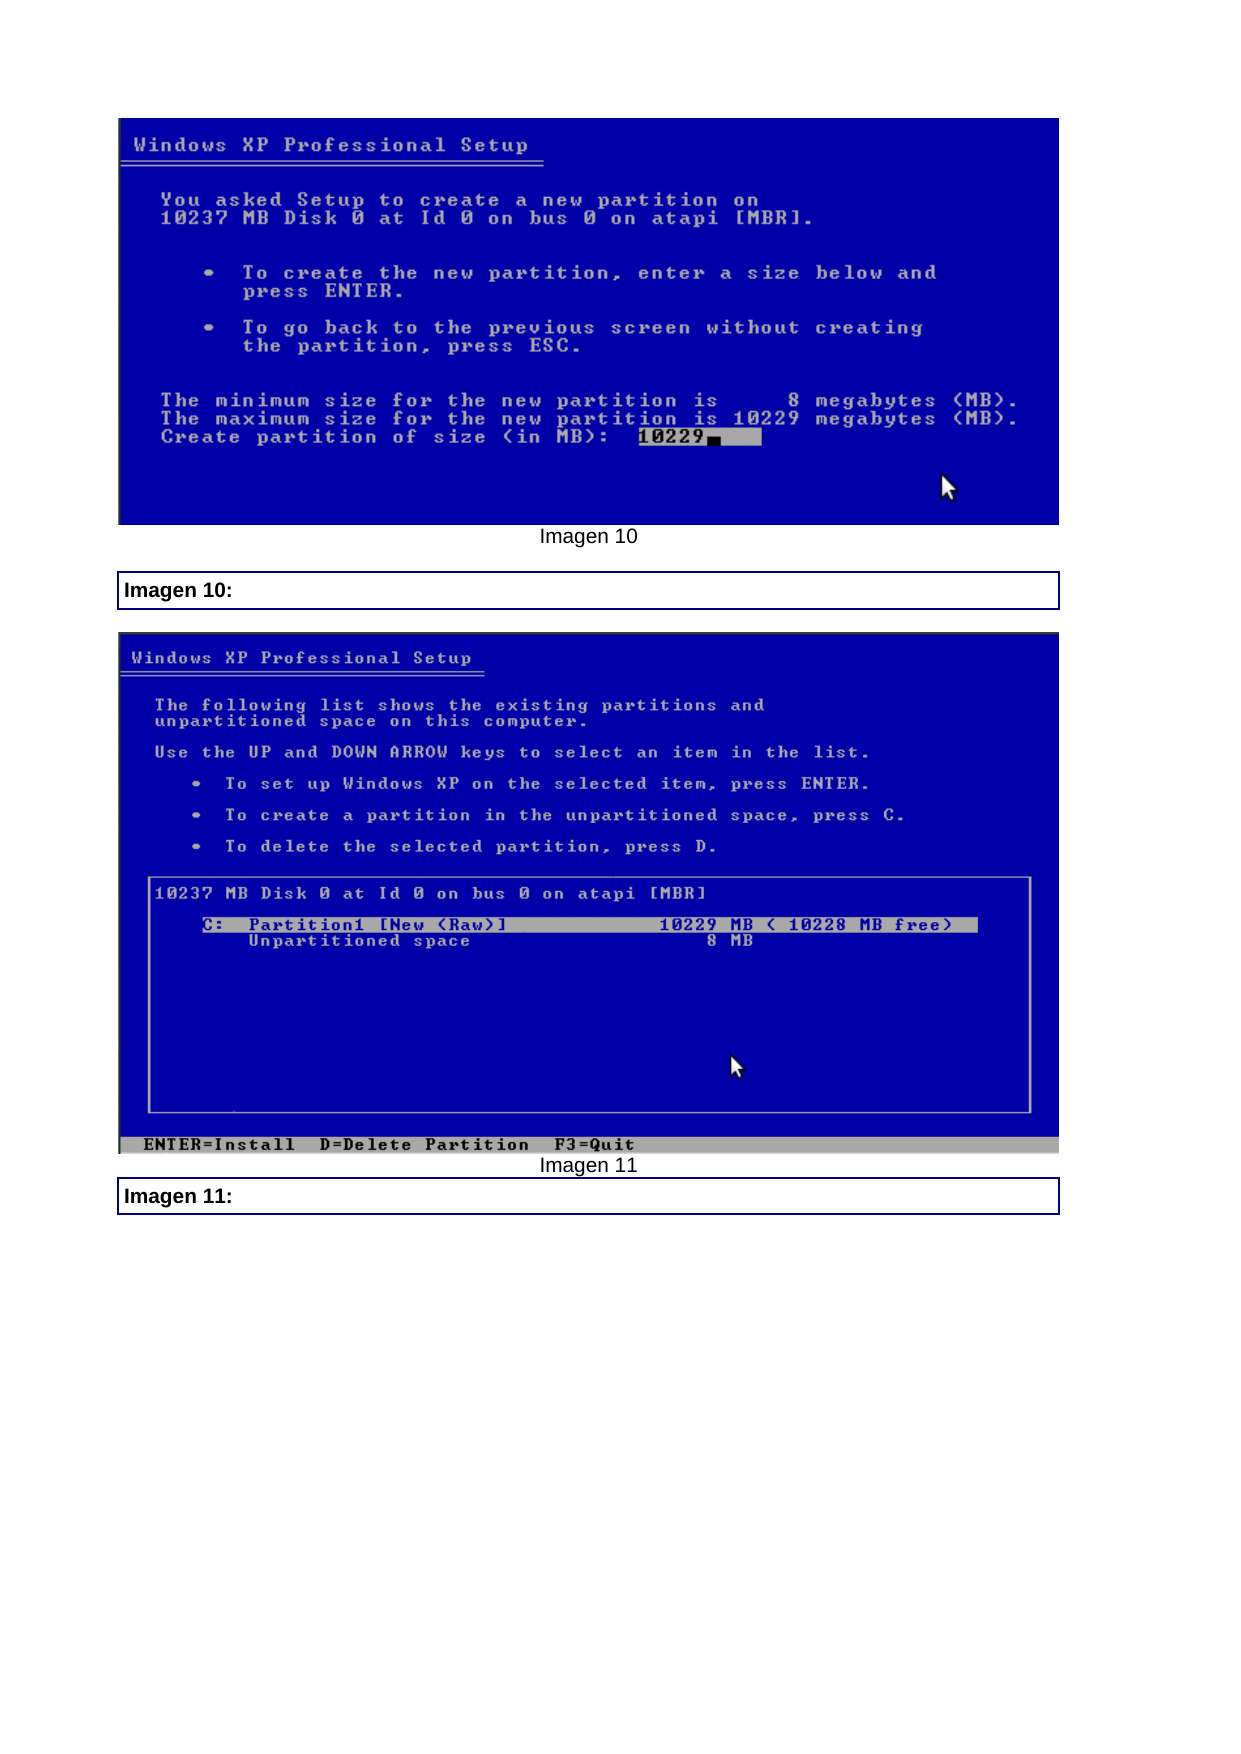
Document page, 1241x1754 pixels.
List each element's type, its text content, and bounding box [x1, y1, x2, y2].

text Imagen 11 [118, 1154, 1059, 1177]
table_header Imagen 11: [119, 1179, 1058, 1213]
picture [118, 632, 1059, 1154]
picture [118, 118, 1059, 525]
table_header Imagen 10: [119, 573, 1058, 607]
text Imagen 10 [118, 525, 1059, 547]
